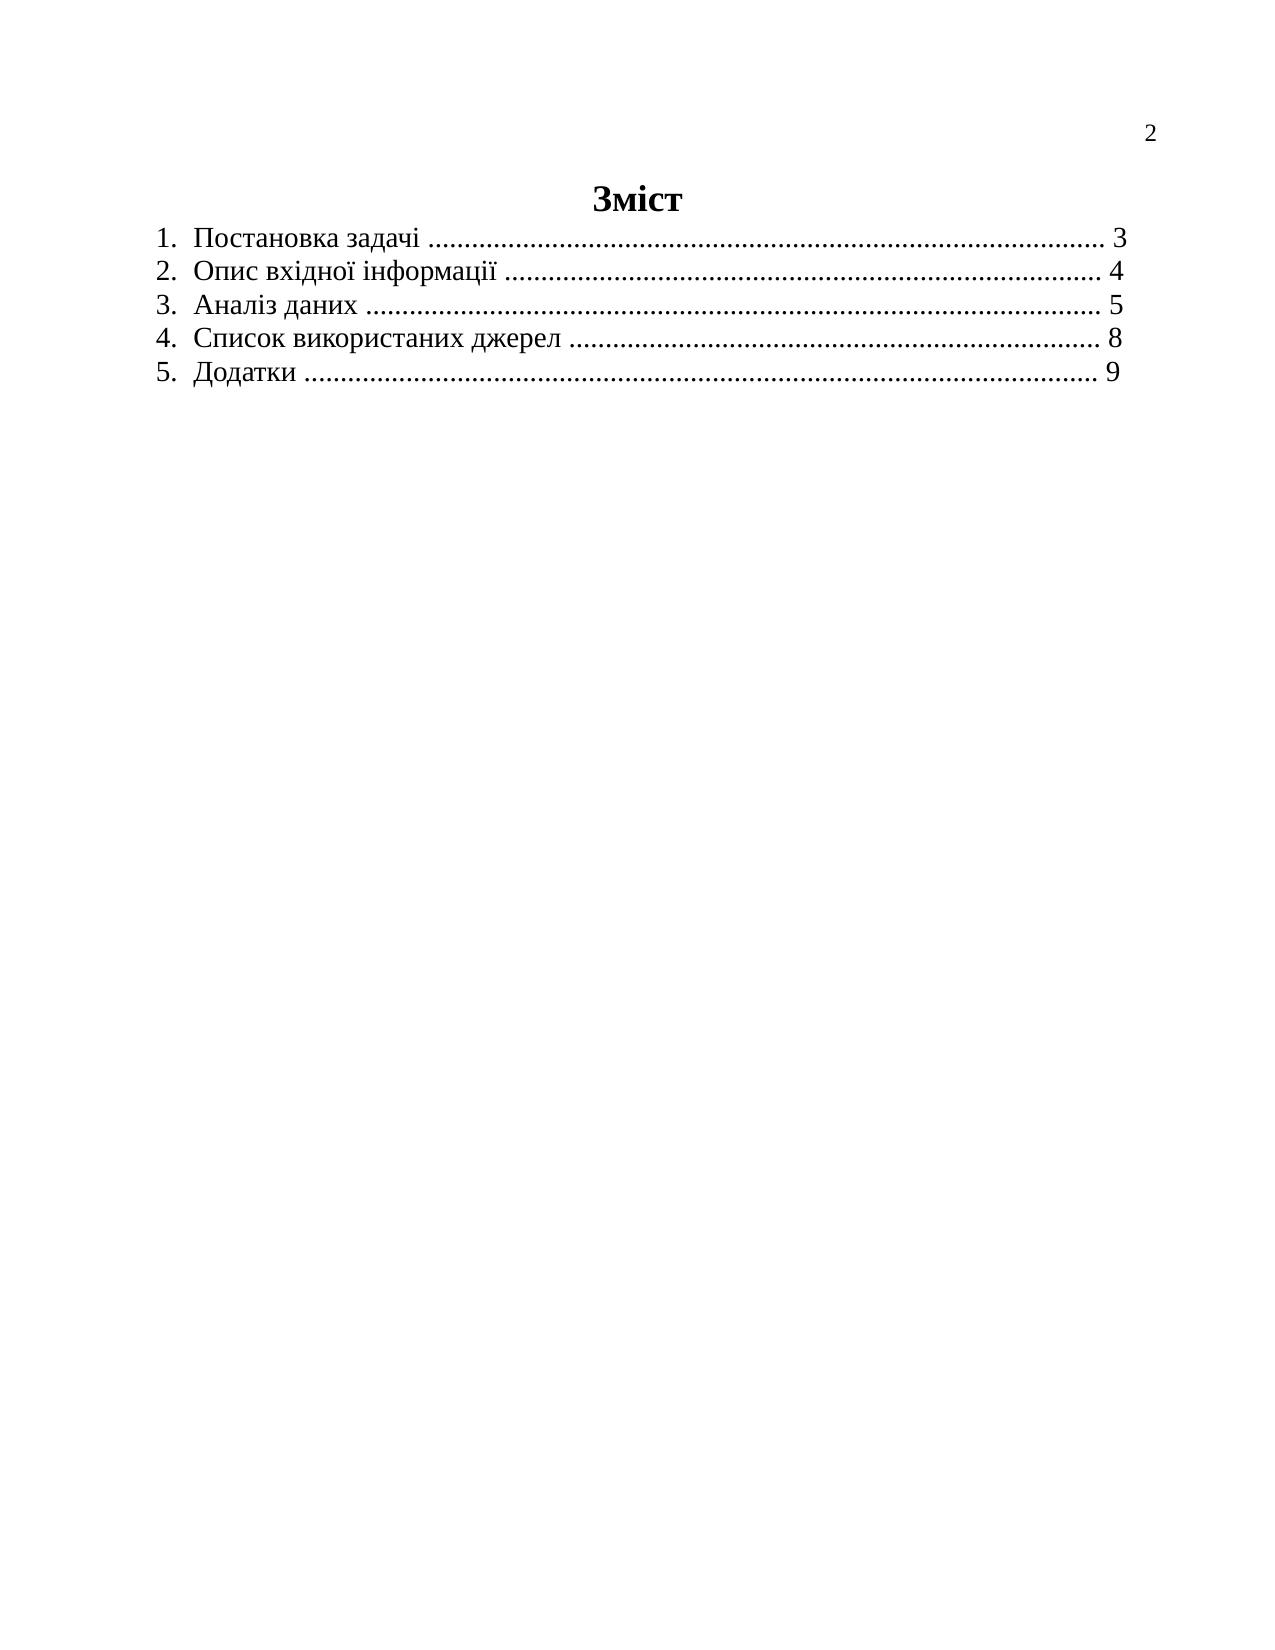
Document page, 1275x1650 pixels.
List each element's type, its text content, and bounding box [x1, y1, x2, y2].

list Постановка задачі ............................................................................................. 3 [156, 220, 1157, 253]
list Аналіз даних ..................................................................................................... 5 [156, 287, 1157, 321]
list Список використаних джерел ......................................................................... 8 [156, 321, 1157, 354]
text Зміст [118, 177, 1157, 220]
list Опис вхідної інформації .................................................................................. 4 [156, 253, 1157, 287]
list Додатки ............................................................................................................. 9 [156, 354, 1157, 388]
